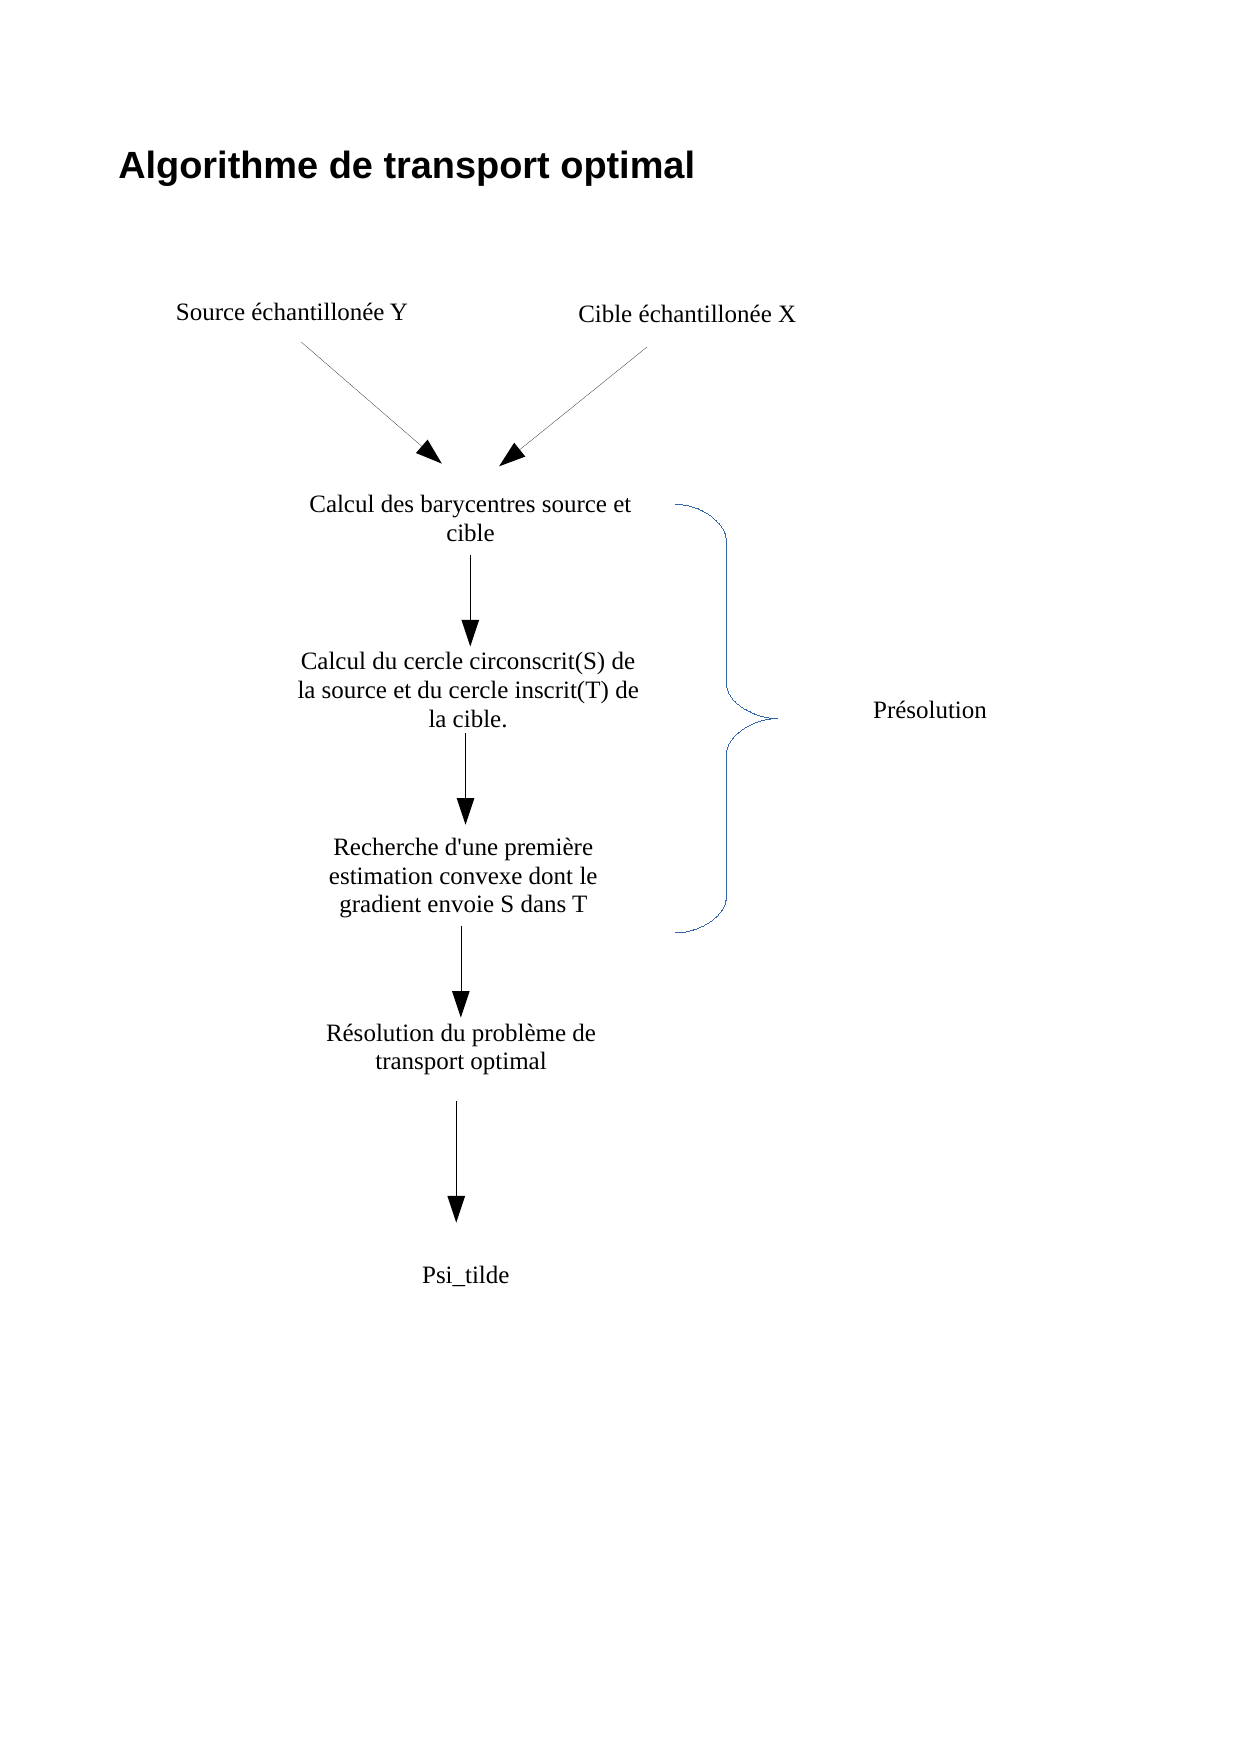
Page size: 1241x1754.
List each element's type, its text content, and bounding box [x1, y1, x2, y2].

subtitle Algorithme de transport optimal [118, 143, 1122, 187]
